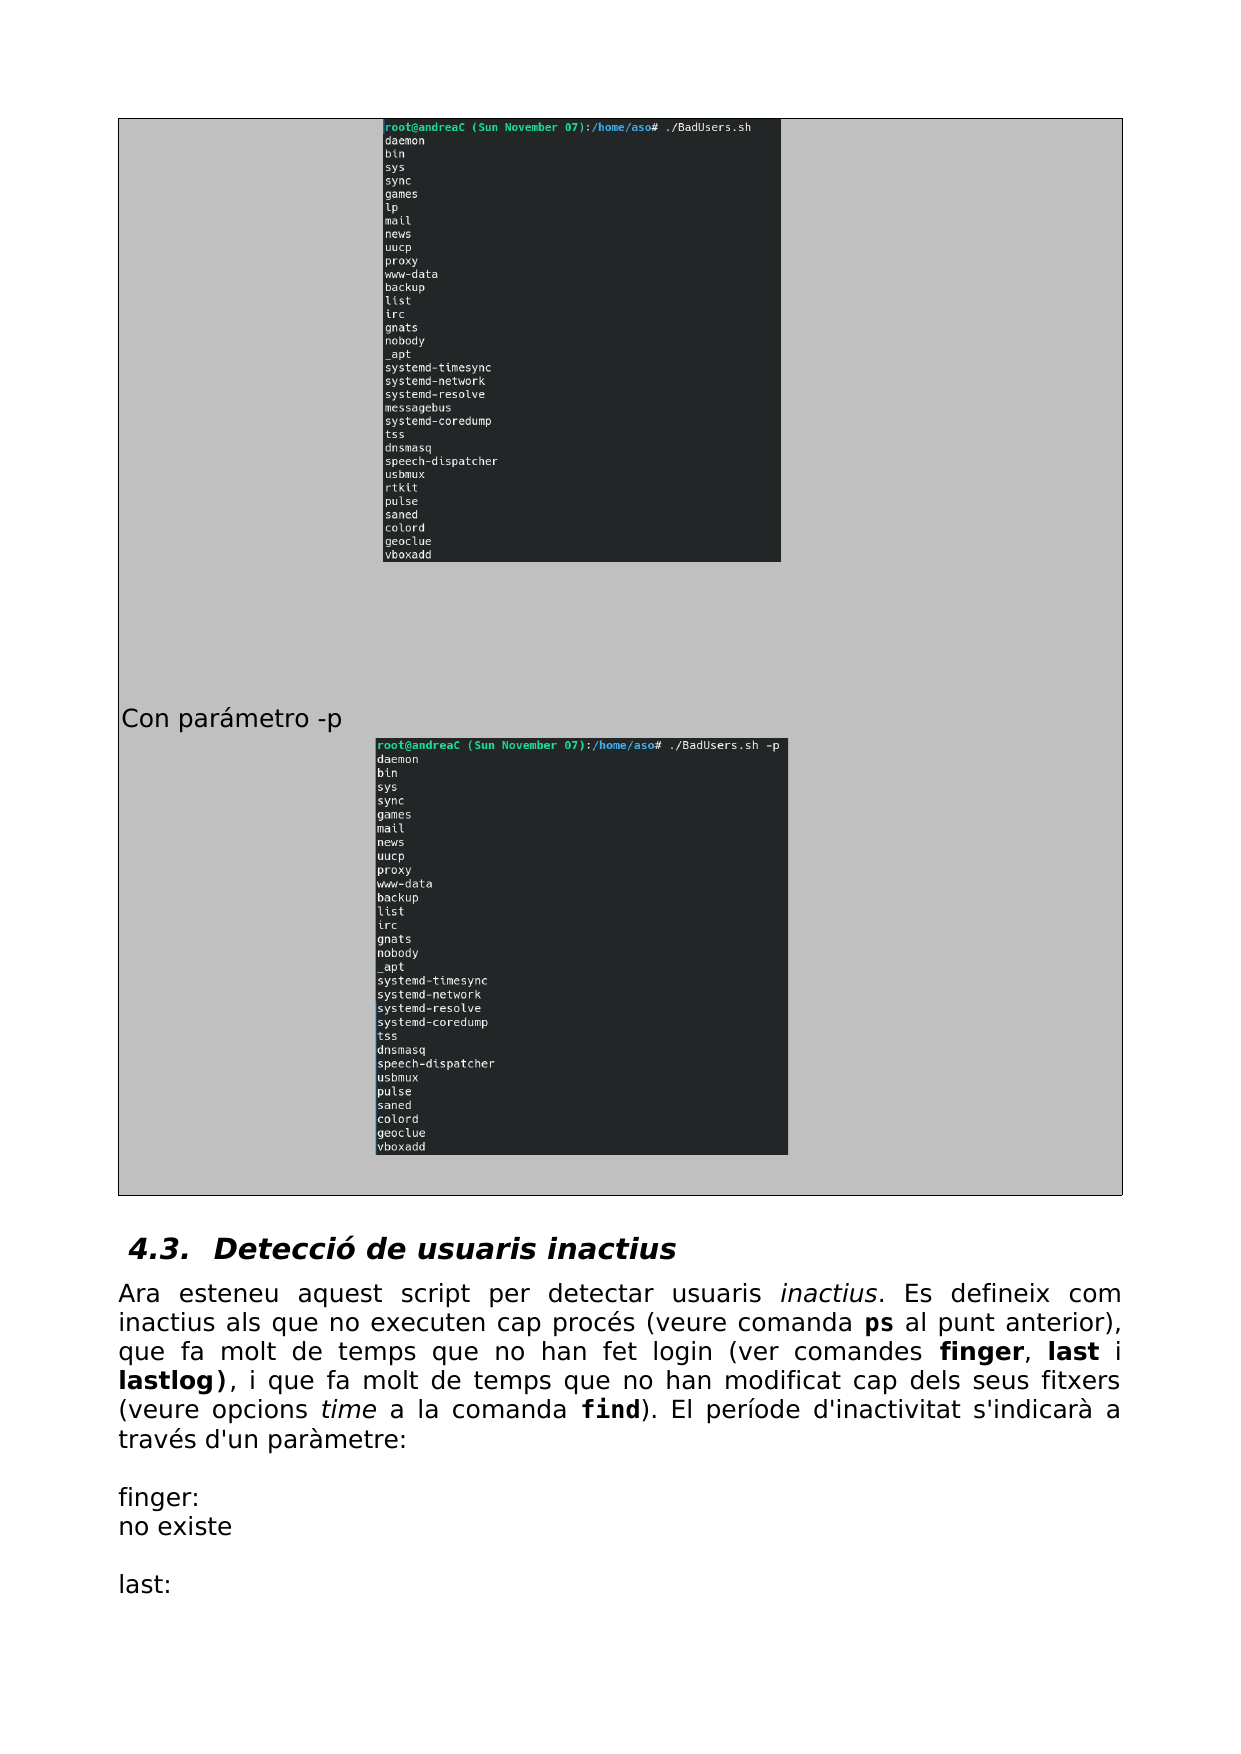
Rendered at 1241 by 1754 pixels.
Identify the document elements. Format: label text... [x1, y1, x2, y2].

subtitle Detecció de usuaris inactius [118, 1232, 1122, 1266]
text last: [118, 1571, 1122, 1600]
text Ara esteneu aquest script per detectar usuaris inactius. Es defineix com inactius als que no executen cap procés (veure comanda ps al punt anterior), que fa molt de temps que no han fet login (ver comandes finger, last i lastlog), i que fa molt de temps que no han modificat cap dels seus fitxers (veure opcions time a la comanda find). El període d'inactivitat s'indicarà a través d'un paràmetre: [118, 1279, 1122, 1454]
picture [375, 738, 789, 1155]
text Con parámetro -p [119, 701, 1122, 734]
text finger: [118, 1483, 1122, 1512]
text no existe [118, 1512, 1122, 1541]
picture [383, 119, 781, 562]
